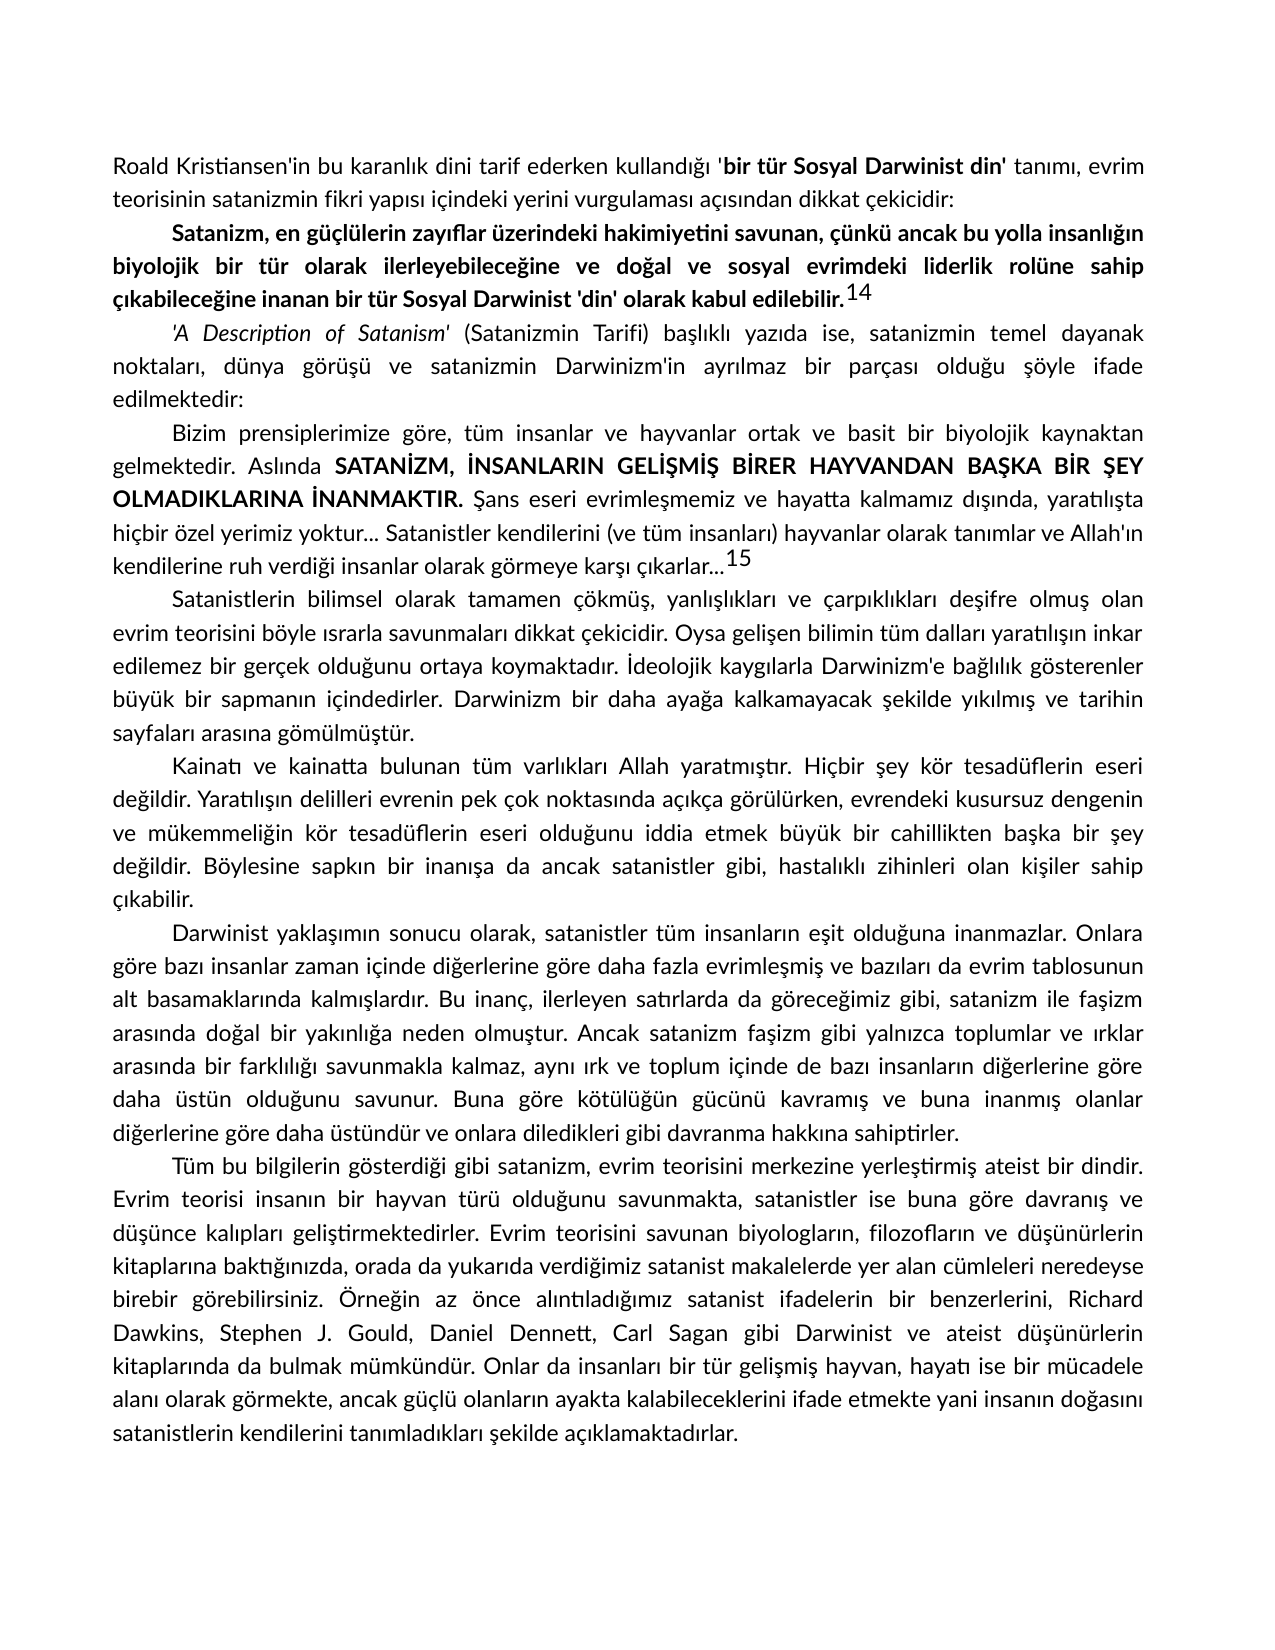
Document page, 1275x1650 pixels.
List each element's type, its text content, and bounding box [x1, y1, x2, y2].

text Satanistlerin bilimsel olarak tamamen çökmüş, yanlışlıkları ve çarpıklıkları deşifre olmuş olan evrim teorisini böyle ısrarla savunmaları dikkat çekicidir. Oysa gelişen bilimin tüm dalları yaratılışın inkar edilemez bir gerçek olduğunu ortaya koymaktadır. İdeolojik kaygılarla Darwinizm'e bağlılık gösterenler büyük bir sapmanın içindedirler. Darwinizm bir daha ayağa kalkamayacak şekilde yıkılmış ve tarihin sayfaları arasına gömülmüştür. [112, 581, 1145, 748]
text Roald Kristiansen'in bu karanlık dini tarif ederken kullandığı 'bir tür Sosyal Darwinist din' tanımı, evrim teorisinin satanizmin fikri yapısı içindeki yerini vurgulaması açısından dikkat çekicidir: [112, 148, 1145, 214]
text Bizim prensiplerimize göre, tüm insanlar ve hayvanlar ortak ve basit bir biyolojik kaynaktan gelmektedir. Aslında SATANİZM, İNSANLARIN GELİŞMİŞ BİRER HAYVANDAN BAŞKA BİR ŞEY OLMADIKLARINA İNANMAKTIR. Şans eseri evrimleşmemiz ve hayatta kalmamız dışında, yaratılışta hiçbir özel yerimiz yoktur... Satanistler kendilerini (ve tüm insanları) hayvanlar olarak tanımlar ve Allah'ın kendilerine ruh verdiği insanlar olarak görmeye karşı çıkarlar...15 [112, 414, 1145, 581]
text Darwinist yaklaşımın sonucu olarak, satanistler tüm insanların eşit olduğuna inanmazlar. Onlara göre bazı insanlar zaman içinde diğerlerine göre daha fazla evrimleşmiş ve bazıları da evrim tablosunun alt basamaklarında kalmışlardır. Bu inanç, ilerleyen satırlarda da göreceğimiz gibi, satanizm ile faşizm arasında doğal bir yakınlığa neden olmuştur. Ancak satanizm faşizm gibi yalnızca toplumlar ve ırklar arasında bir farklılığı savunmakla kalmaz, aynı ırk ve toplum içinde de bazı insanların diğerlerine göre daha üstün olduğunu savunur. Buna göre kötülüğün gücünü kavramış ve buna inanmış olanlar diğerlerine göre daha üstündür ve onlara diledikleri gibi davranma hakkına sahiptirler. [112, 914, 1145, 1148]
text 'A Description of Satanism' (Satanizmin Tarifi) başlıklı yazıda ise, satanizmin temel dayanak noktaları, dünya görüşü ve satanizmin Darwinizm'in ayrılmaz bir parçası olduğu şöyle ifade edilmektedir: [112, 314, 1145, 414]
text Satanizm, en güçlülerin zayıflar üzerindeki hakimiyetini savunan, çünkü ancak bu yolla insanlığın biyolojik bir tür olarak ilerleyebileceğine ve doğal ve sosyal evrimdeki liderlik rolüne sahip çıkabileceğine inanan bir tür Sosyal Darwinist 'din' olarak kabul edilebilir.14 [112, 214, 1145, 314]
text Tüm bu bilgilerin gösterdiği gibi satanizm, evrim teorisini merkezine yerleştirmiş ateist bir dindir. Evrim teorisi insanın bir hayvan türü olduğunu savunmakta, satanistler ise buna göre davranış ve düşünce kalıpları geliştirmektedirler. Evrim teorisini savunan biyologların, filozofların ve düşünürlerin kitaplarına baktığınızda, orada da yukarıda verdiğimiz satanist makalelerde yer alan cümleleri neredeyse birebir görebilirsiniz. Örneğin az önce alıntıladığımız satanist ifadelerin bir benzerlerini, Richard Dawkins, Stephen J. Gould, Daniel Dennett, Carl Sagan gibi Darwinist ve ateist düşünürlerin kitaplarında da bulmak mümkündür. Onlar da insanları bir tür gelişmiş hayvan, hayatı ise bir mücadele alanı olarak görmekte, ancak güçlü olanların ayakta kalabileceklerini ifade etmekte yani insanın doğasını satanistlerin kendilerini tanımladıkları şekilde açıklamaktadırlar. [112, 1148, 1145, 1448]
text Kainatı ve kainatta bulunan tüm varlıkları Allah yaratmıştır. Hiçbir şey kör tesadüflerin eseri değildir. Yaratılışın delilleri evrenin pek çok noktasında açıkça görülürken, evrendeki kusursuz dengenin ve mükemmeliğin kör tesadüflerin eseri olduğunu iddia etmek büyük bir cahillikten başka bir şey değildir. Böylesine sapkın bir inanışa da ancak satanistler gibi, hastalıklı zihinleri olan kişiler sahip çıkabilir. [112, 748, 1145, 914]
